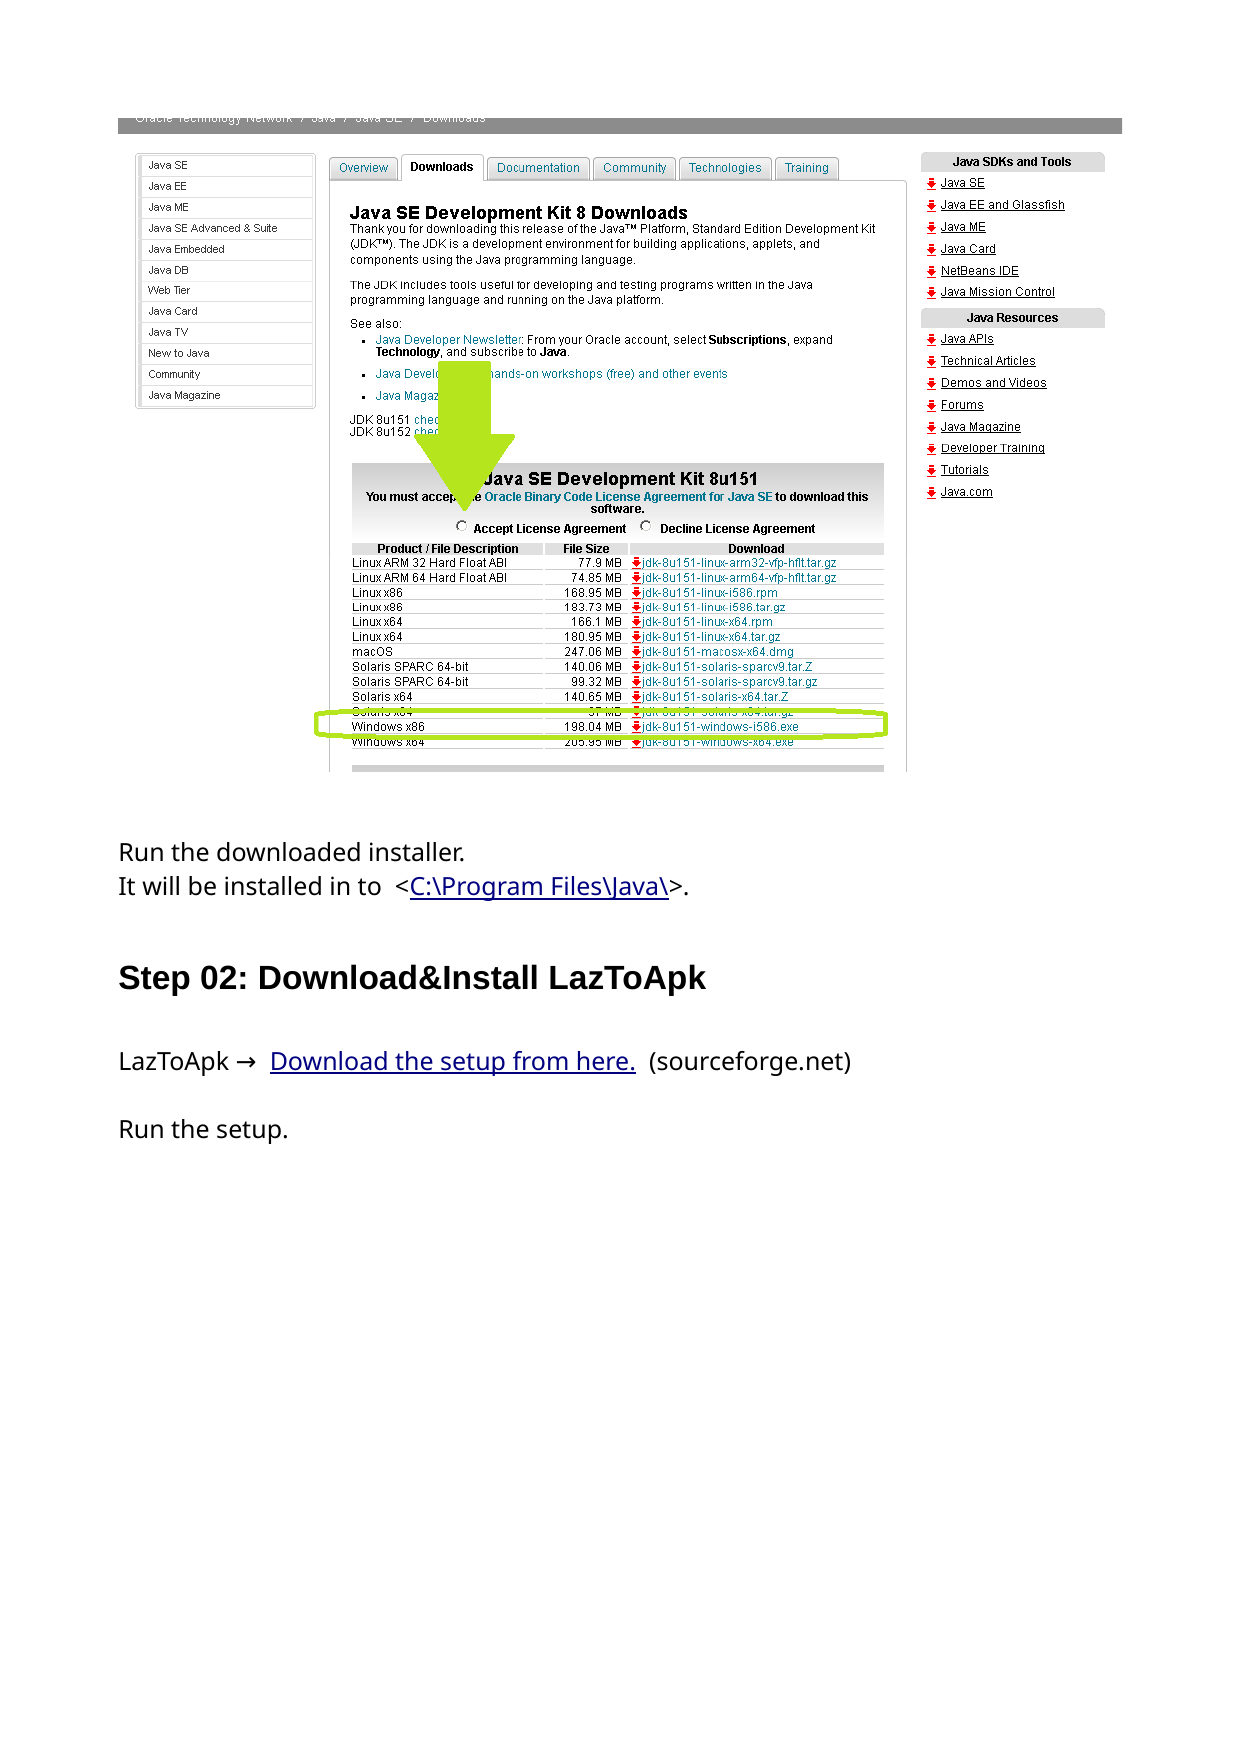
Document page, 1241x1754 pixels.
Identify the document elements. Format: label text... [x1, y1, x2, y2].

text It will be installed in to <C:\Program Files\Java\>. [118, 869, 1122, 903]
picture [118, 118, 1123, 772]
text Run the downloaded installer. [118, 835, 1122, 869]
text Run the setup. [118, 1111, 1122, 1145]
text LazToApk → Download the setup from here. (sourceforge.net) [118, 1043, 1122, 1077]
subtitle Step 02: Download&Install LazToApk [118, 958, 1122, 997]
